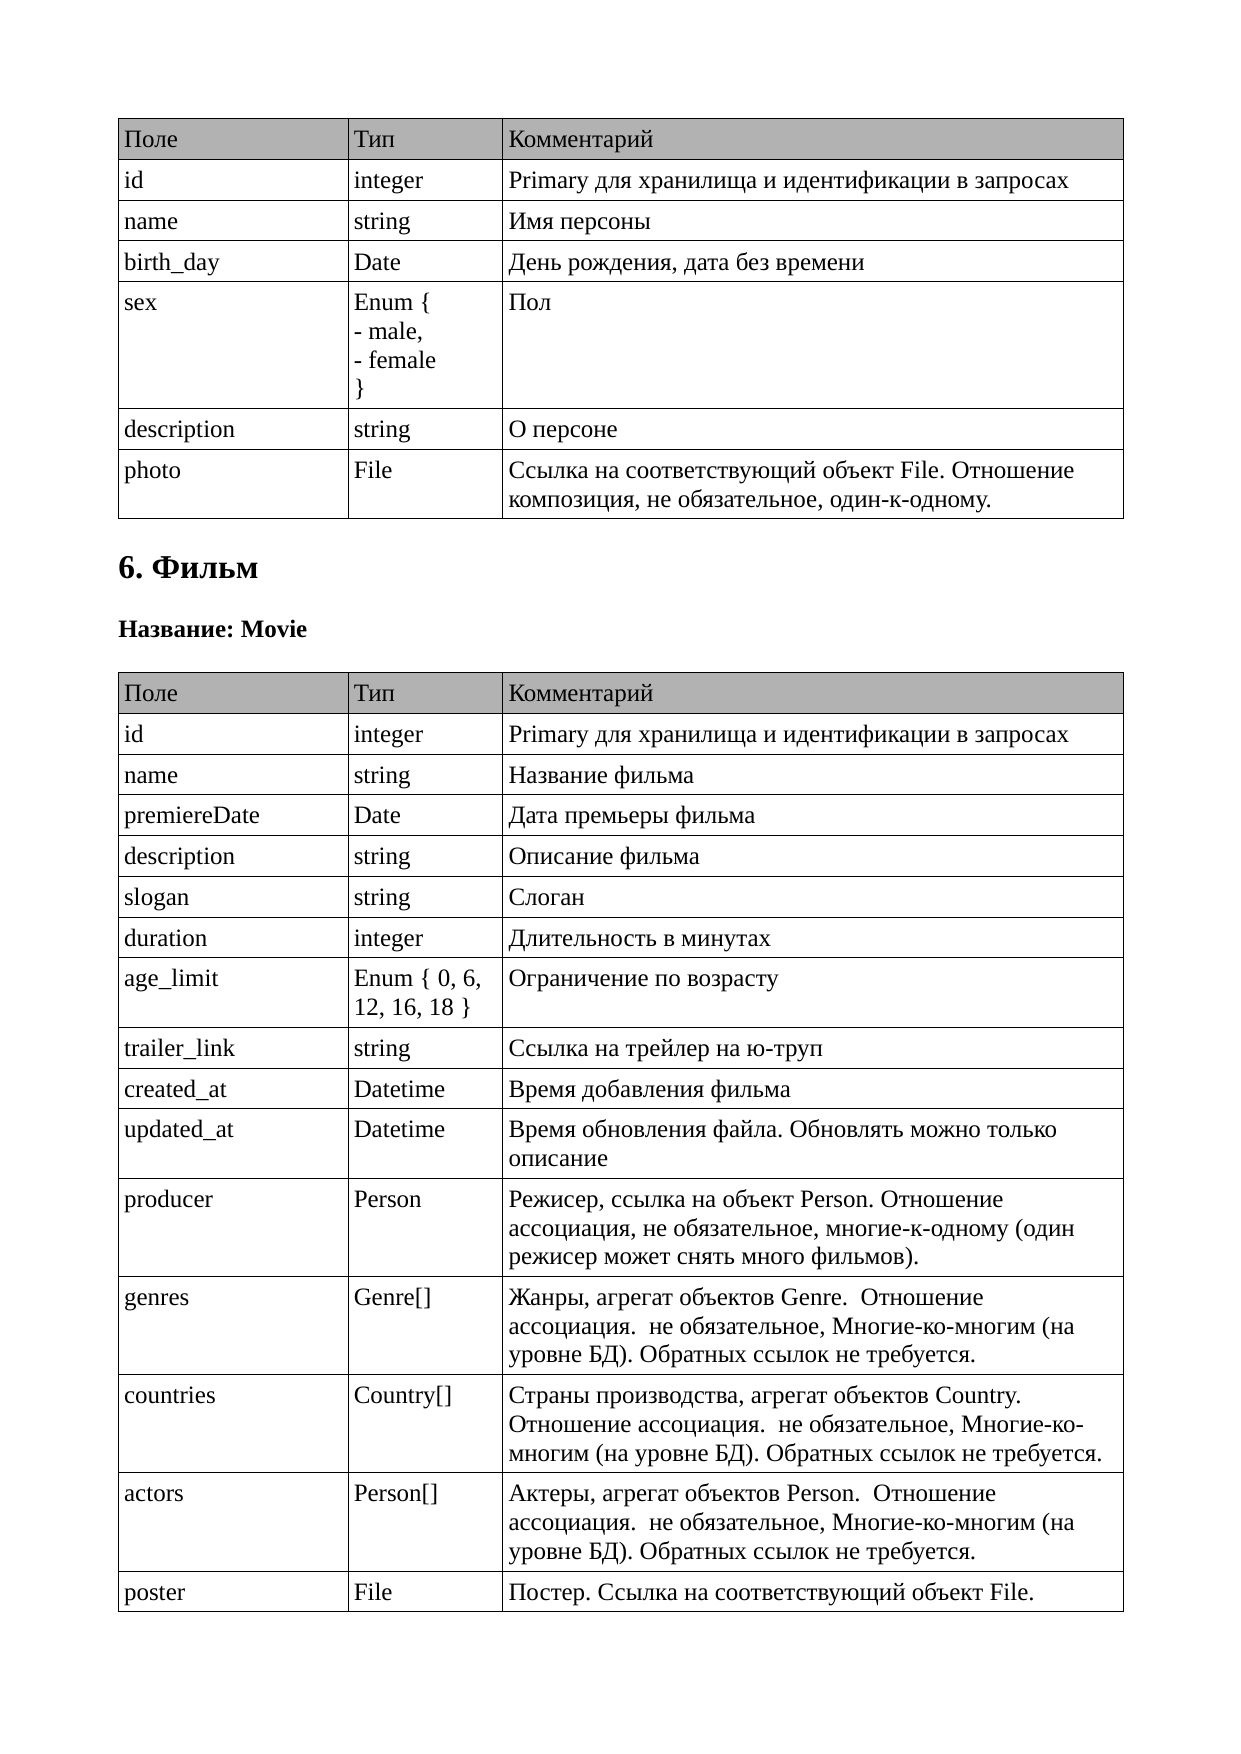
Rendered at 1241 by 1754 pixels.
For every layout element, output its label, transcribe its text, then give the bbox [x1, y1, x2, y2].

table_cell Имя персоны [503, 201, 1123, 240]
table_cell Ограничение по возрасту [503, 958, 1123, 1027]
table_cell producer [119, 1179, 348, 1276]
table_cell Жанры, агрегат объектов Genre. Отношение ассоциация. не обязательное, Многие-ко-многим (на уровне БД). Обратных ссылок не требуется. [503, 1277, 1123, 1374]
table_cell Пол [503, 282, 1123, 408]
table_cell description [119, 836, 348, 876]
table_cell Дата премьеры фильма [503, 795, 1123, 835]
text 6. Фильм [118, 547, 1122, 586]
table_cell string [349, 1028, 502, 1067]
table_cell countries [119, 1375, 348, 1472]
table_cell Date [349, 795, 502, 835]
table_cell Длительность в минутах [503, 918, 1123, 957]
table_cell string [349, 877, 502, 916]
table_cell Enum { 0, 6, 12, 16, 18 } [349, 958, 502, 1027]
table_cell photo [119, 450, 348, 518]
table_cell Режисер, ссылка на объект Person. Отношение ассоциация, не обязательное, многие-к-одному (один режисер может снять много фильмов). [503, 1179, 1123, 1276]
table_cell Слоган [503, 877, 1123, 916]
table_cell id [119, 714, 348, 753]
table_cell Primary для хранилища и идентификации в запросах [503, 160, 1123, 199]
table_cell age_limit [119, 958, 348, 1027]
table_cell name [119, 201, 348, 240]
table_header Тип [349, 119, 502, 159]
table_cell string [349, 836, 502, 876]
table_cell premiereDate [119, 795, 348, 835]
table_cell Постер. Ссылка на соответствующий объект File. [503, 1572, 1123, 1611]
table_cell День рождения, дата без времени [503, 241, 1123, 281]
table_cell File [349, 450, 502, 518]
table_cell Время добавления фильма [503, 1069, 1123, 1108]
table_header Комментарий [503, 119, 1123, 159]
table_cell Country[] [349, 1375, 502, 1472]
text Название: Movie [118, 614, 1122, 643]
table_cell name [119, 755, 348, 794]
table_cell created_at [119, 1069, 348, 1108]
table_cell Описание фильма [503, 836, 1123, 876]
table_cell birth_day [119, 241, 348, 281]
table_cell integer [349, 160, 502, 199]
table_cell string [349, 201, 502, 240]
table_cell string [349, 755, 502, 794]
table_cell Datetime [349, 1109, 502, 1178]
table_cell updated_at [119, 1109, 348, 1178]
table_header Тип [349, 673, 502, 713]
table_cell О персоне [503, 409, 1123, 449]
table_cell Актеры, агрегат объектов Person. Отношение ассоциация. не обязательное, Многие-ко-многим (на уровне БД). Обратных ссылок не требуется. [503, 1473, 1123, 1571]
table_cell genres [119, 1277, 348, 1374]
table_cell Date [349, 241, 502, 281]
table_cell actors [119, 1473, 348, 1571]
table_cell Время обновления файла. Обновлять можно только описание [503, 1109, 1123, 1178]
table_cell id [119, 160, 348, 199]
table_cell integer [349, 918, 502, 957]
table_cell Ссылка на соответствующий объект File. Отношение композиция, не обязательное, один-к-одному. [503, 450, 1123, 518]
table_cell Person [349, 1179, 502, 1276]
table_cell File [349, 1572, 502, 1611]
table_cell sex [119, 282, 348, 408]
table_header Поле [119, 673, 348, 713]
table_cell Person[] [349, 1473, 502, 1571]
table_cell string [349, 409, 502, 449]
table_cell Страны производства, агрегат объектов Country. Отношение ассоциация. не обязательное, Многие-ко-многим (на уровне БД). Обратных ссылок не требуется. [503, 1375, 1123, 1472]
table_cell Название фильма [503, 755, 1123, 794]
table_cell Enum { - male, - female } [349, 282, 502, 408]
table_cell Datetime [349, 1069, 502, 1108]
table_cell integer [349, 714, 502, 753]
table_cell Primary для хранилища и идентификации в запросах [503, 714, 1123, 753]
table_cell duration [119, 918, 348, 957]
table_cell poster [119, 1572, 348, 1611]
table_cell Ссылка на трейлер на ю-труп [503, 1028, 1123, 1067]
table_header Комментарий [503, 673, 1123, 713]
table_cell description [119, 409, 348, 449]
table_cell Genre[] [349, 1277, 502, 1374]
table_cell slogan [119, 877, 348, 916]
table_header Поле [119, 119, 348, 159]
table_cell trailer_link [119, 1028, 348, 1067]
